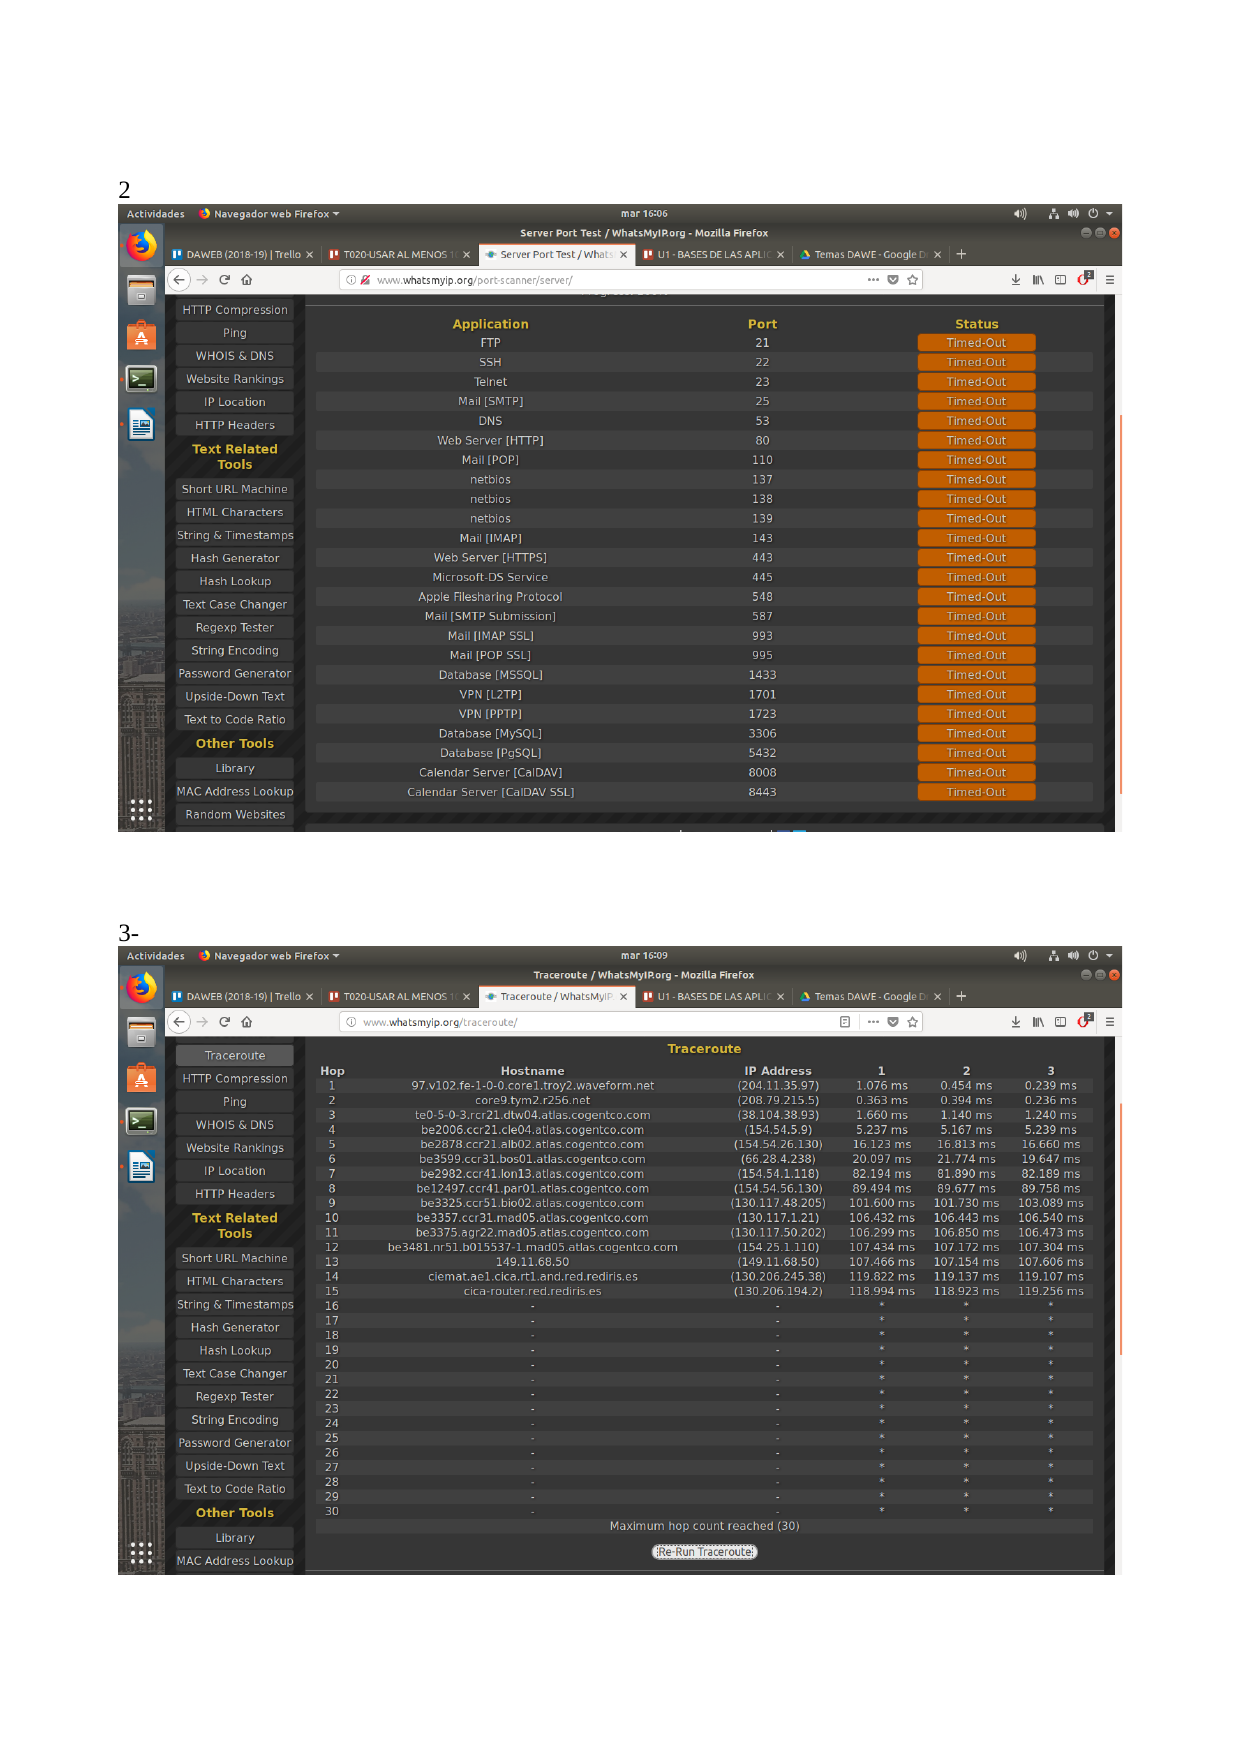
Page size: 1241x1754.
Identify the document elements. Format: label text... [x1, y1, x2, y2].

picture [118, 204, 1123, 832]
text 2 [118, 176, 1122, 204]
picture [118, 946, 1123, 1575]
text 3- [118, 918, 1122, 946]
